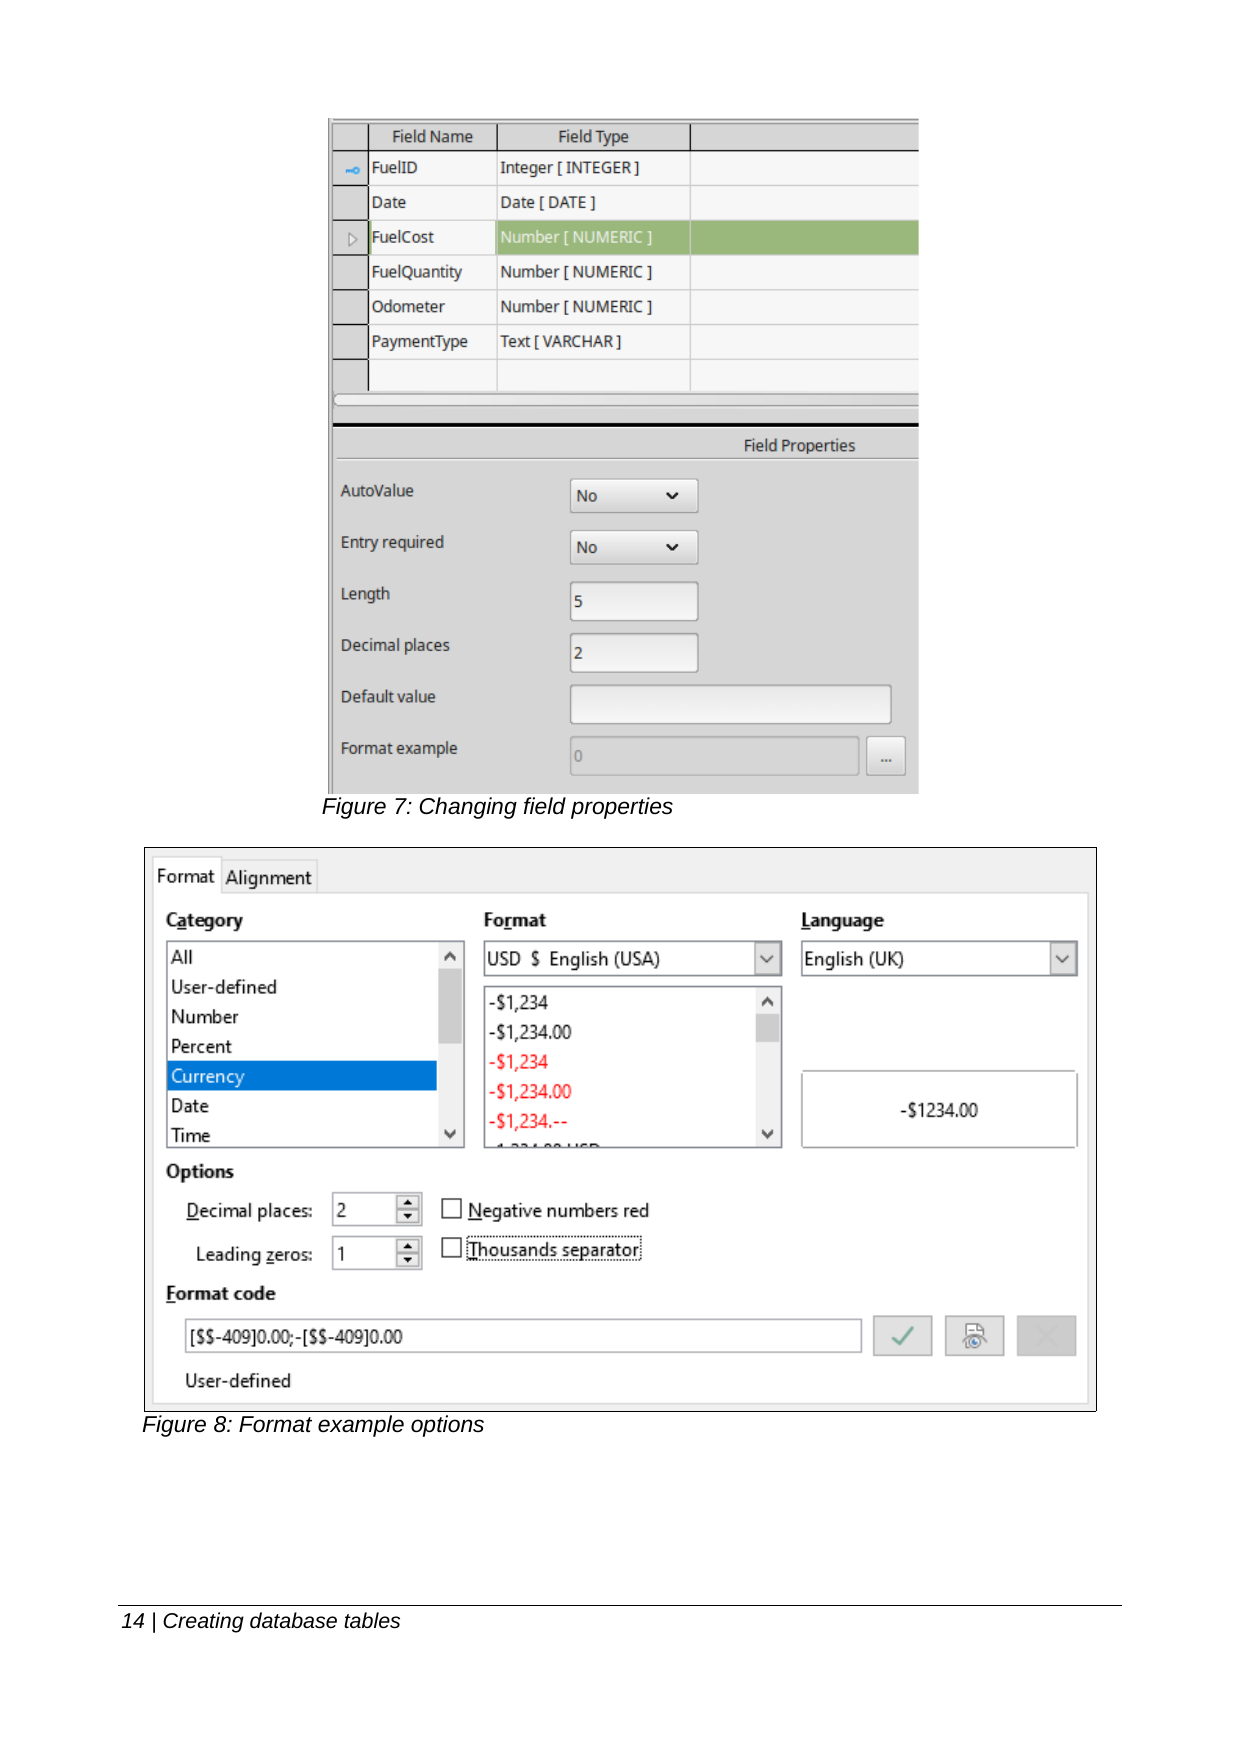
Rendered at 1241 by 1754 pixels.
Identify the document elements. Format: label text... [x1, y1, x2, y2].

text Figure 8: Format example options [142, 847, 1098, 1437]
picture [328, 118, 919, 794]
picture [145, 848, 1096, 1411]
text Figure 7: Changing field properties [322, 118, 919, 819]
